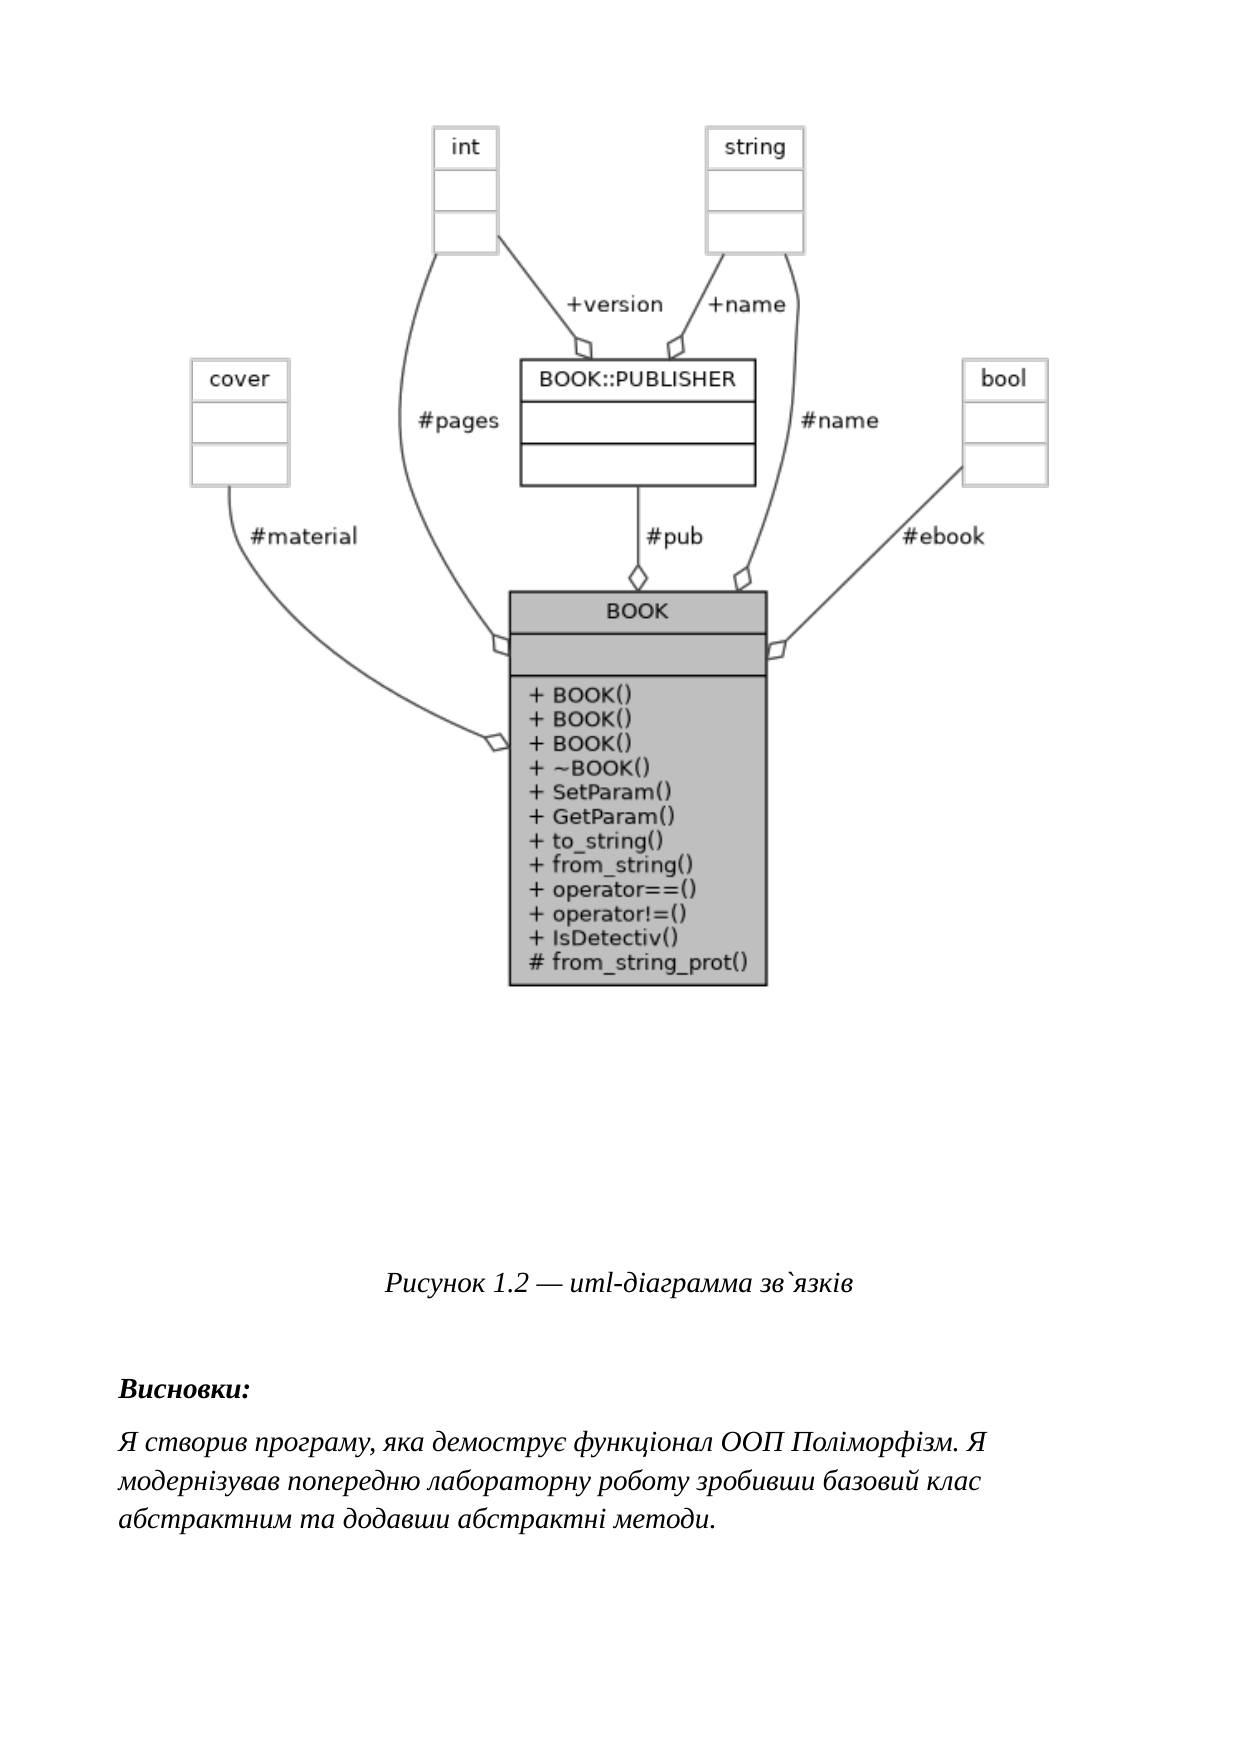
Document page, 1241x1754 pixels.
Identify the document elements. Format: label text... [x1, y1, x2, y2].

picture [183, 118, 1057, 995]
text Я створив програму, яка демострує функціонал ООП Поліморфізм. Я модернізував попередню лабораторну роботу зробивши базовий клас абстрактним та додавши абстрактні методи. [118, 1424, 1122, 1535]
text Висновки: [118, 1371, 1122, 1405]
text Рисунок 1.2 — uml-діаграмма зв`язків [118, 1265, 1122, 1299]
